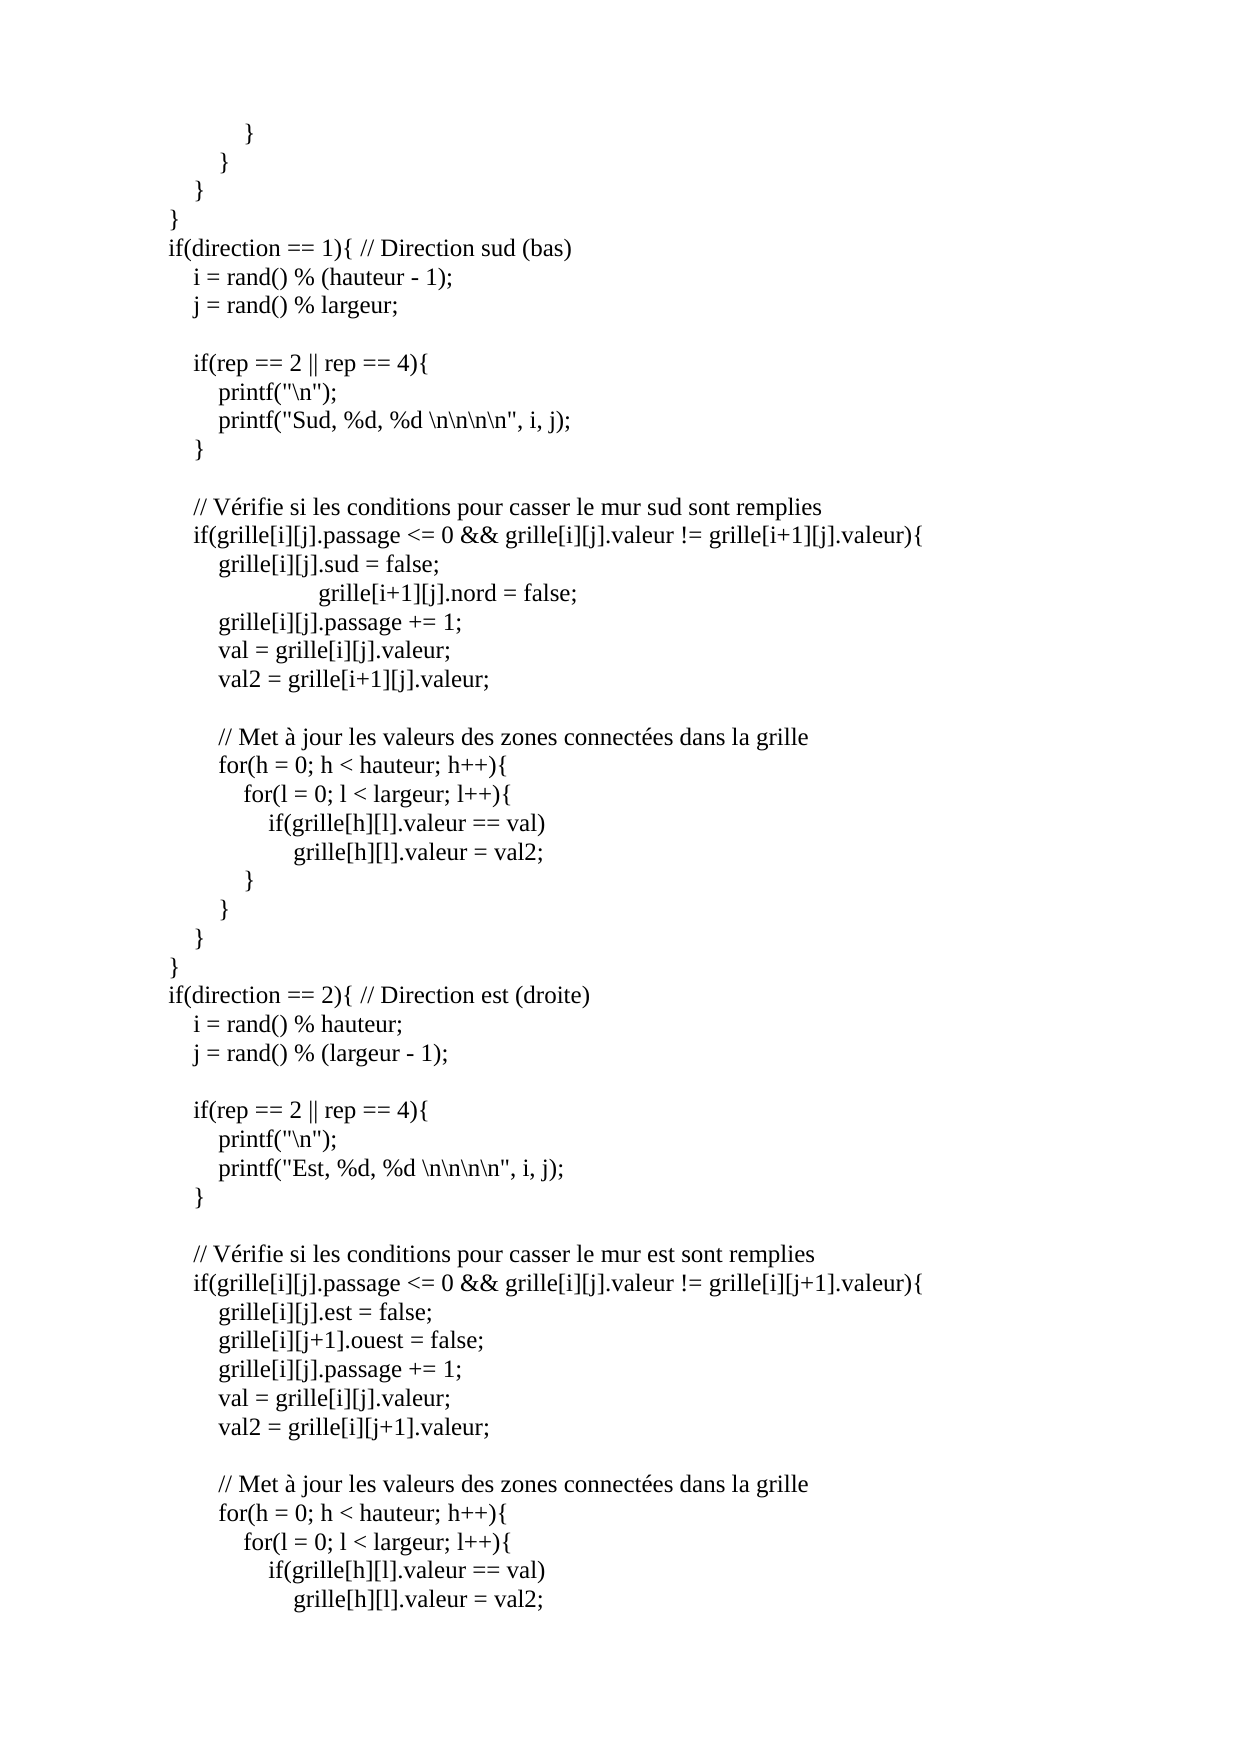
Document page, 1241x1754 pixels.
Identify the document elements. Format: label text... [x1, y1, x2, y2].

text j = rand() % (largeur - 1); [118, 1038, 1122, 1067]
text if(rep == 2 || rep == 4){ [118, 348, 1122, 377]
text grille[h][l].valeur = val2; [118, 1584, 1122, 1613]
text } [118, 952, 1122, 981]
text i = rand() % (hauteur - 1); [118, 262, 1122, 291]
text val = grille[i][j].valeur; [118, 1383, 1122, 1412]
text for(l = 0; l < largeur; l++){ [118, 1527, 1122, 1556]
text } [118, 866, 1122, 894]
text if(grille[i][j].passage <= 0 && grille[i][j].valeur != grille[i+1][j].valeur){ [118, 521, 1122, 549]
text printf("Est, %d, %d \n\n\n\n", i, j); [118, 1153, 1122, 1182]
text } [118, 434, 1122, 463]
text } [118, 894, 1122, 923]
text printf("\n"); [118, 1124, 1122, 1153]
text grille[h][l].valeur = val2; [118, 837, 1122, 866]
text if(direction == 1){ // Direction sud (bas) [118, 233, 1122, 262]
text grille[i][j+1].ouest = false; [118, 1326, 1122, 1354]
text for(l = 0; l < largeur; l++){ [118, 779, 1122, 808]
text printf("\n"); [118, 377, 1122, 406]
text grille[i][j].passage += 1; [118, 607, 1122, 636]
text } [118, 147, 1122, 176]
text } [118, 176, 1122, 204]
text grille[i][j].passage += 1; [118, 1354, 1122, 1383]
text // Vérifie si les conditions pour casser le mur est sont remplies [118, 1239, 1122, 1268]
text if(grille[i][j].passage <= 0 && grille[i][j].valeur != grille[i][j+1].valeur){ [118, 1268, 1122, 1297]
text if(direction == 2){ // Direction est (droite) [118, 981, 1122, 1009]
text if(grille[h][l].valeur == val) [118, 808, 1122, 837]
text // Met à jour les valeurs des zones connectées dans la grille [118, 722, 1122, 751]
text } [118, 118, 1122, 147]
text printf("Sud, %d, %d \n\n\n\n", i, j); [118, 406, 1122, 434]
text for(h = 0; h < hauteur; h++){ [118, 1498, 1122, 1527]
text i = rand() % hauteur; [118, 1009, 1122, 1038]
text } [118, 204, 1122, 233]
text } [118, 1182, 1122, 1211]
text for(h = 0; h < hauteur; h++){ [118, 751, 1122, 779]
text // Met à jour les valeurs des zones connectées dans la grille [118, 1469, 1122, 1498]
text val = grille[i][j].valeur; [118, 636, 1122, 664]
text grille[i][j].sud = false; [118, 549, 1122, 578]
text val2 = grille[i+1][j].valeur; [118, 664, 1122, 693]
text j = rand() % largeur; [118, 291, 1122, 319]
text } [118, 923, 1122, 952]
text grille[i+1][j].nord = false; [118, 578, 1122, 607]
text val2 = grille[i][j+1].valeur; [118, 1412, 1122, 1441]
text if(rep == 2 || rep == 4){ [118, 1096, 1122, 1124]
text grille[i][j].est = false; [118, 1297, 1122, 1326]
text if(grille[h][l].valeur == val) [118, 1556, 1122, 1584]
text // Vérifie si les conditions pour casser le mur sud sont remplies [118, 492, 1122, 521]
